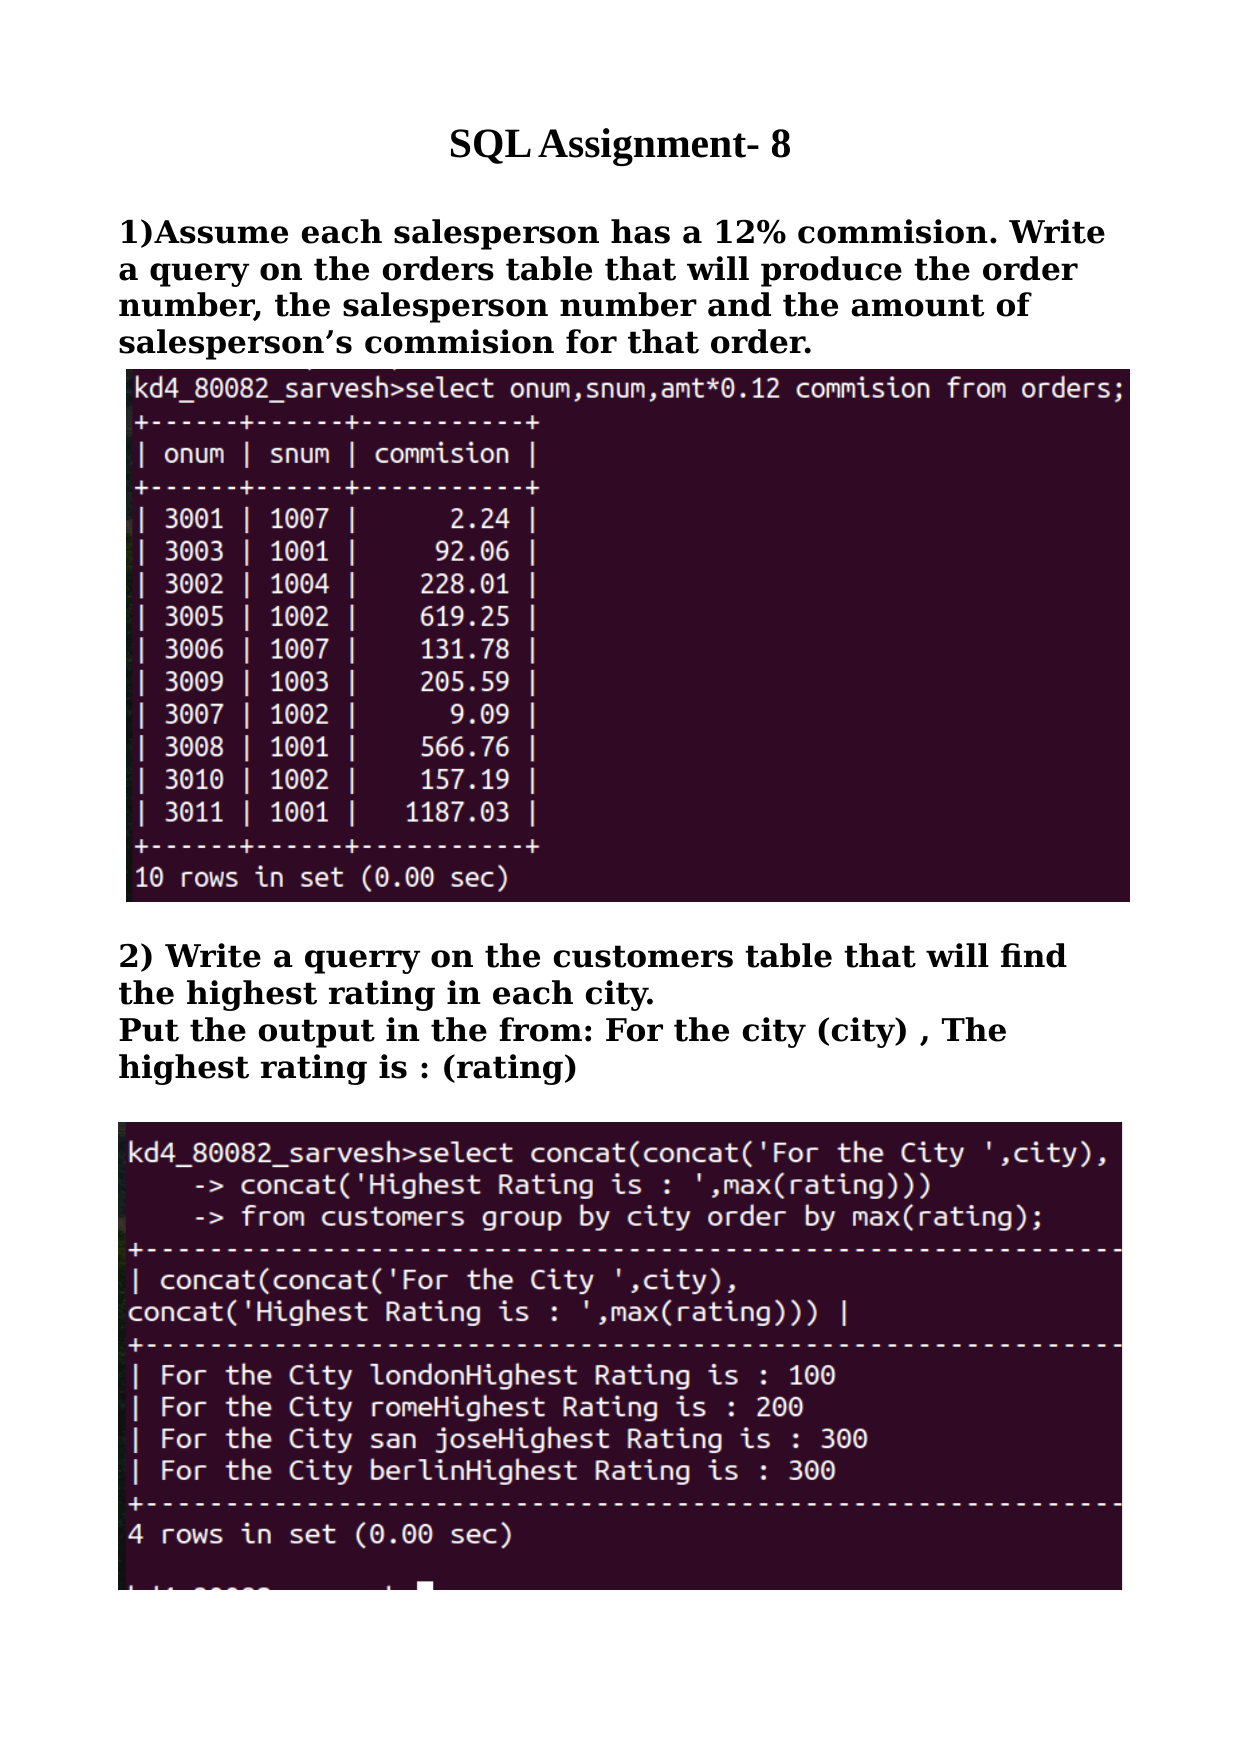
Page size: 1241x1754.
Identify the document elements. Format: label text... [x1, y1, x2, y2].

text SQL Assignment- 8 [118, 118, 1122, 166]
text Put the output in the from: For the city (city) , The highest rating is : (rating) [118, 1012, 1122, 1086]
picture [118, 1122, 1123, 1590]
picture [126, 369, 1130, 902]
text 2) Write a querry on the customers table that will find the highest rating in each city. [118, 938, 1122, 1012]
text 1)Assume each salesperson has a 12% commision. Write a query on the orders table that will produce the order number, the salesperson number and the amount of salesperson’s commision for that order. [118, 214, 1122, 361]
